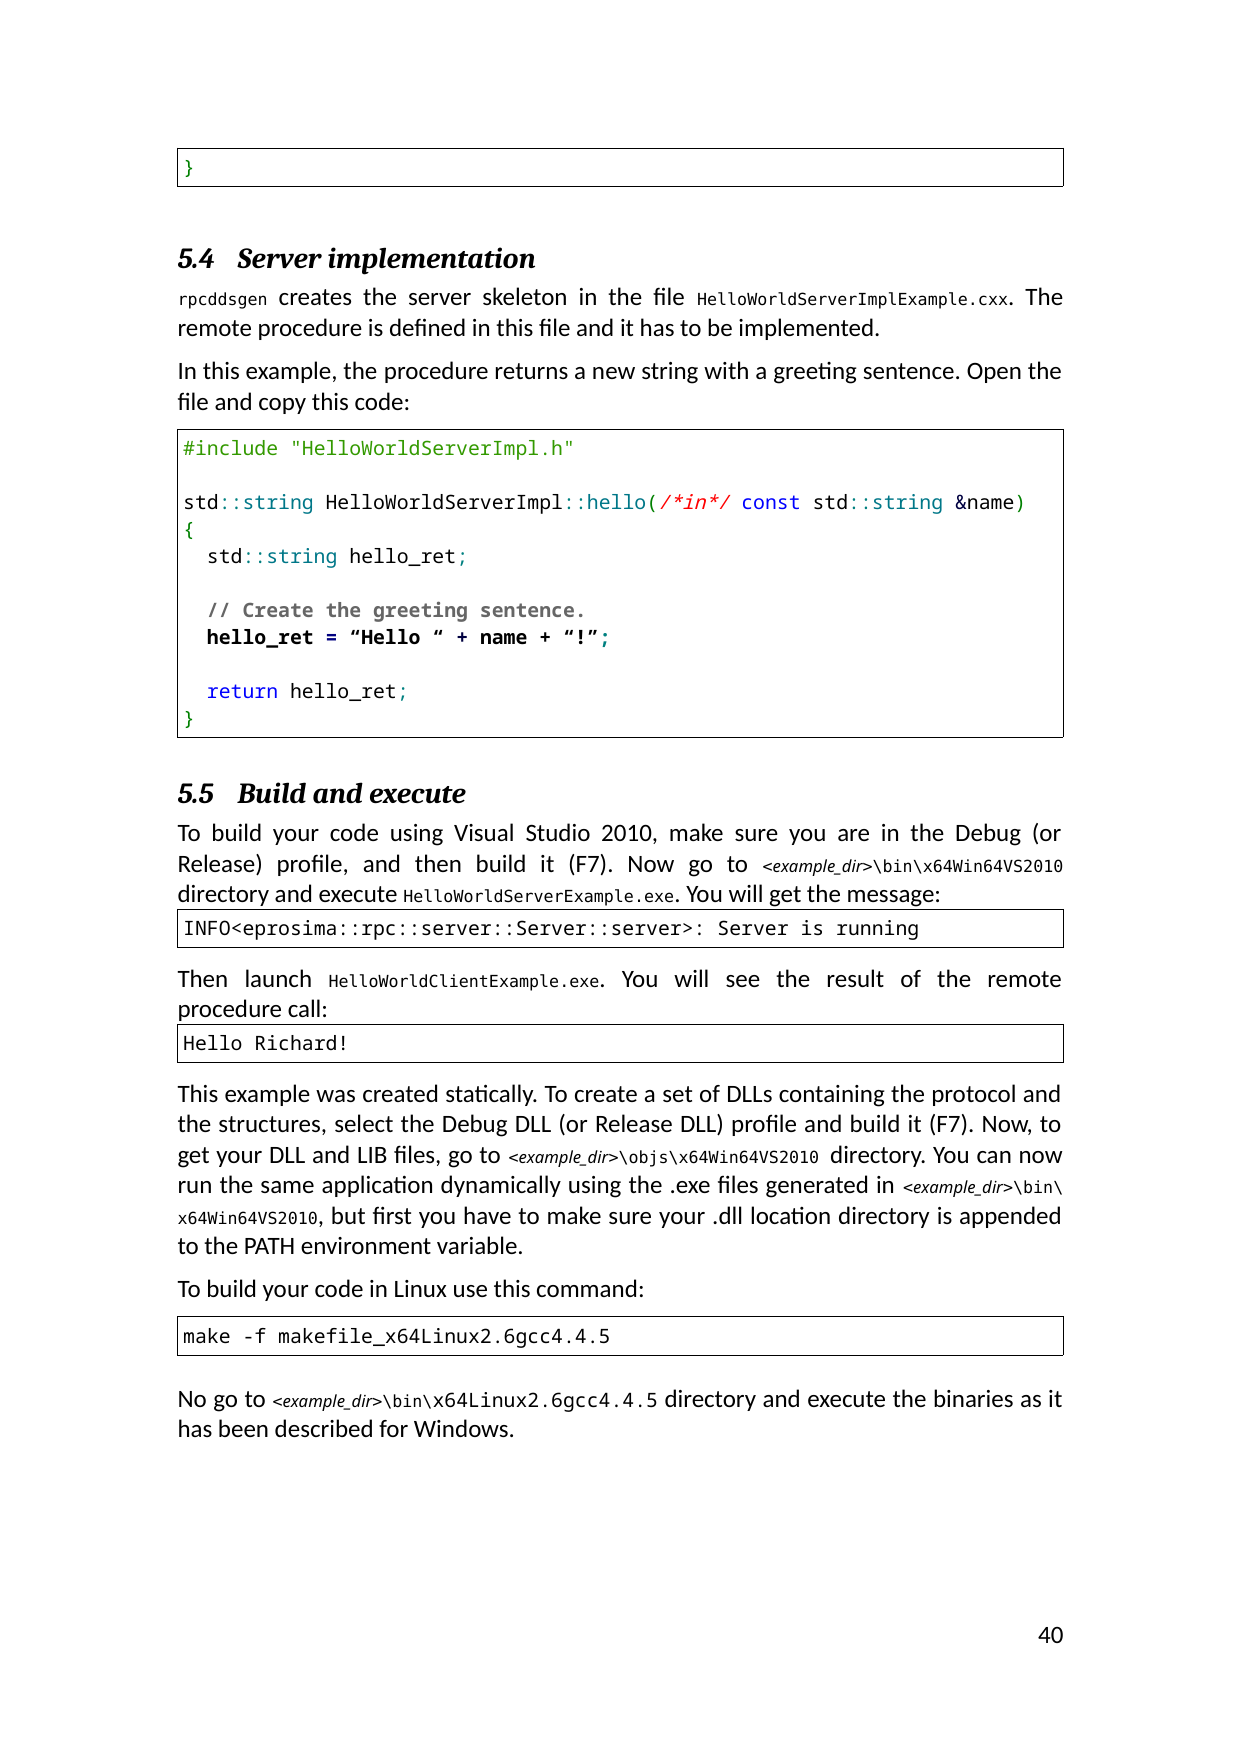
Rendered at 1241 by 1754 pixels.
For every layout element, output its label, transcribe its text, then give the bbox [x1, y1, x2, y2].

text In this example, the procedure returns a new string with a greeting sentence. Open the file and copy this code: [177, 355, 1063, 416]
table_header } [178, 149, 1063, 186]
table_header Hello Richard! [178, 1025, 1063, 1062]
subtitle Build and execute [177, 777, 1063, 811]
text Then launch HelloWorldClientExample.exe. You will see the result of the remote procedure call: [177, 963, 1063, 1024]
subtitle Server implementation [177, 242, 1063, 275]
text rpcddsgen creates the server skeleton in the file HelloWorldServerImplExample.cxx. The remote procedure is defined in this file and it has to be implemented. [177, 282, 1063, 343]
text To build your code in Linux use this command: [177, 1273, 1063, 1304]
text This example was created statically. To create a set of DLLs containing the protocol and the structures, select the Debug DLL (or Release DLL) profile and build it (F7). Now, to get your DLL and LIB files, go to <example_dir>\objs\x64Win64VS2010 directory. You can now run the same application dynamically using the .exe files generated in <example_dir>\bin\x64Win64VS2010, but first you have to make sure your .dll location directory is appended to the PATH environment variable. [177, 1078, 1063, 1261]
table_header INFO<eprosima::rpc::server::Server::server>: Server is running [178, 910, 1063, 947]
table_header #include "HelloWorldServerImpl.h" std::string HelloWorldServerImpl::hello(/*in*/ const std::string &name) { std::string hello_ret; // Create the greeting sentence. hello_ret = “Hello “ + name + “!”; return hello_ret; } [178, 430, 1063, 737]
text No go to <example_dir>\bin\x64Linux2.6gcc4.4.5 directory and execute the binaries as it has been described for Windows. [177, 1383, 1063, 1444]
text To build your code using Visual Studio 2010, make sure you are in the Debug (or Release) profile, and then build it (F7). Now go to <example_dir>\bin\x64Win64VS2010 directory and execute HelloWorldServerExample.exe. You will get the message: [177, 817, 1063, 909]
table_header make -f makefile_x64Linux2.6gcc4.4.5 [178, 1317, 1063, 1355]
